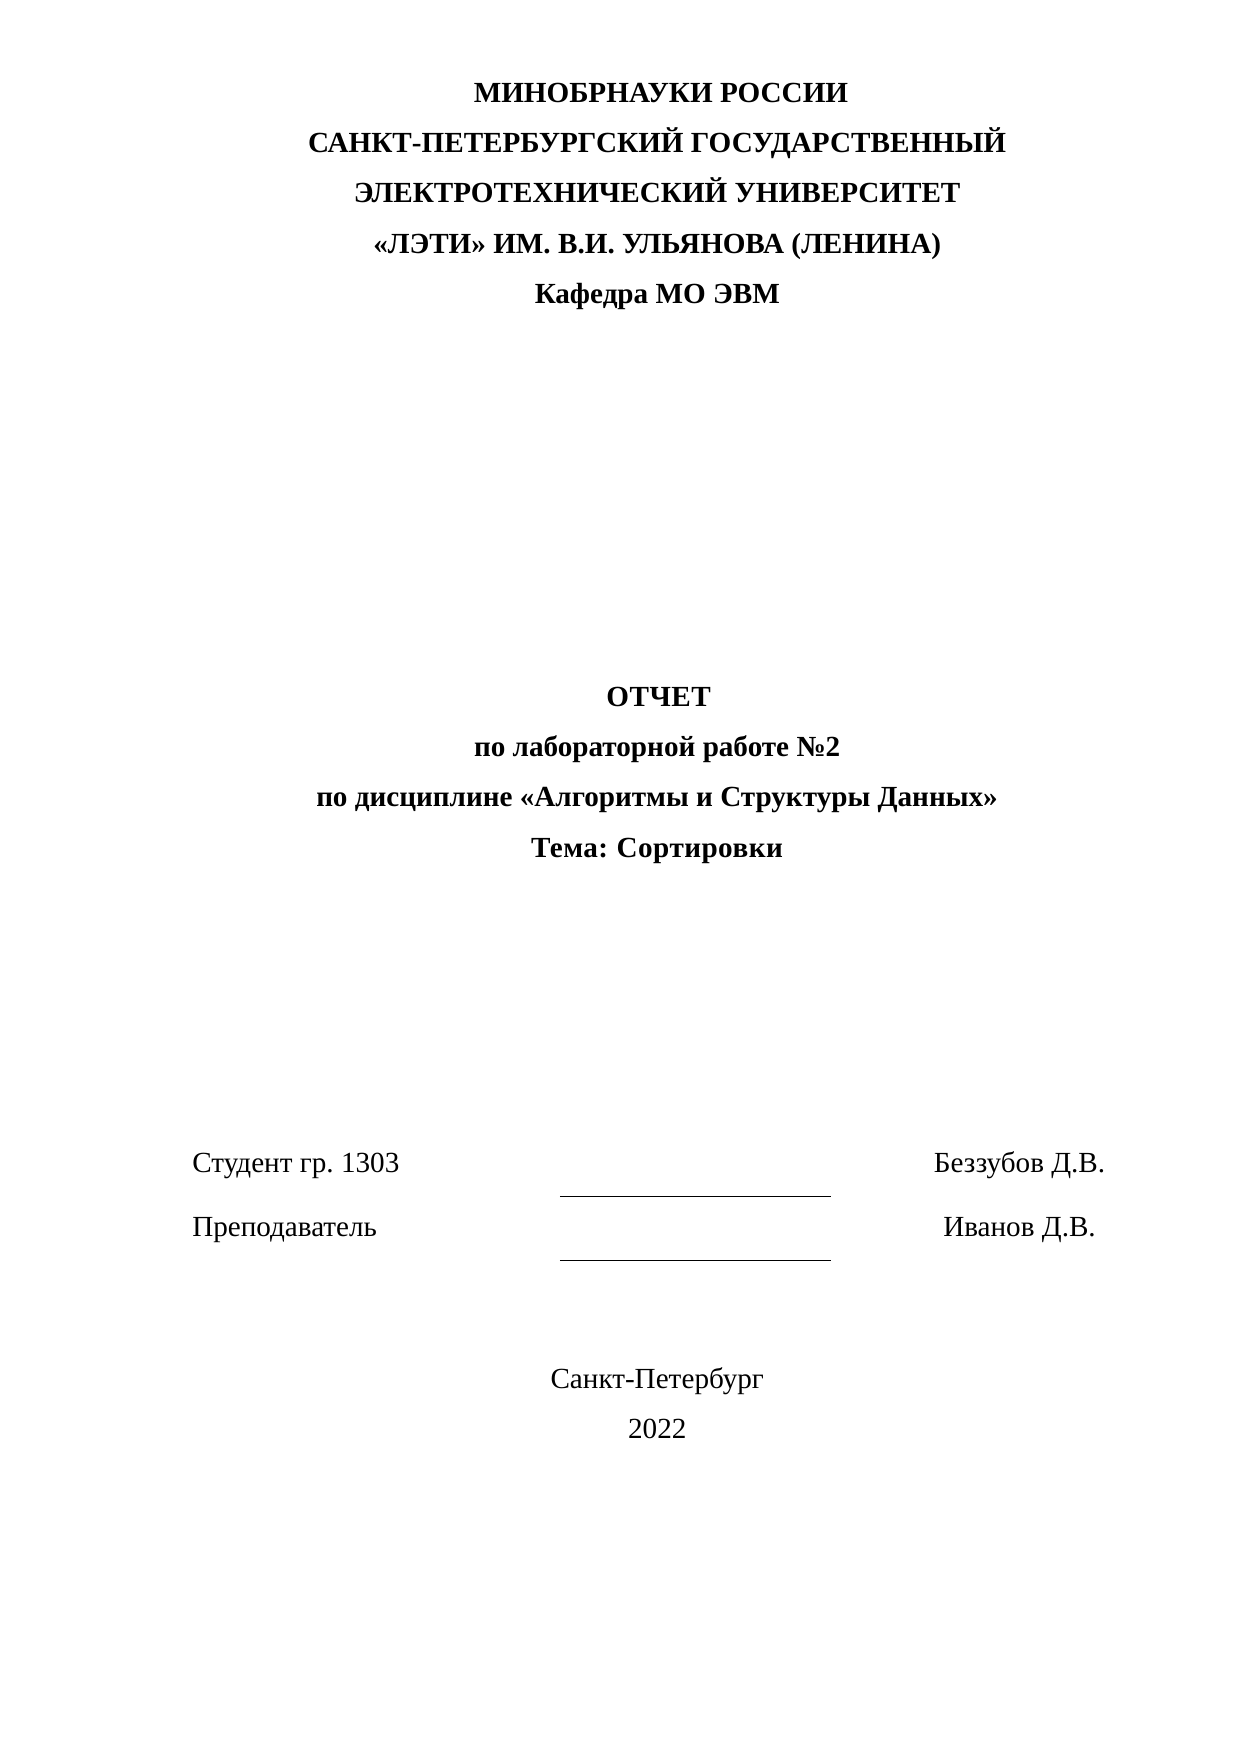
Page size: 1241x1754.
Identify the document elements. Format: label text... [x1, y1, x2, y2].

text по лабораторной работе №2 [118, 729, 1122, 763]
table_cell Иванов Д.В. [831, 1196, 1133, 1259]
table_header Беззубов Д.В. [831, 1132, 1133, 1196]
text Тема: Сортировки [118, 830, 1122, 863]
table_header Студент гр. 1303 [107, 1132, 560, 1196]
text 2022 [118, 1411, 1122, 1445]
text отчет [118, 679, 1122, 712]
text Санкт-Петербург [118, 1361, 1122, 1395]
table_header [560, 1132, 831, 1196]
text Кафедра МО ЭВМ [118, 276, 1122, 310]
text по дисциплине «Алгоритмы и Структуры Данных» [118, 779, 1122, 813]
table_cell Преподаватель [107, 1196, 560, 1259]
text МИНОБРНАУКИ РОССИИ [118, 75, 1122, 108]
table_cell [560, 1197, 831, 1259]
text Санкт-Петербургский государственный [118, 125, 1122, 159]
text электротехнический университет [118, 176, 1122, 209]
text «ЛЭТИ» им. В.И. Ульянова (Ленина) [118, 226, 1122, 259]
